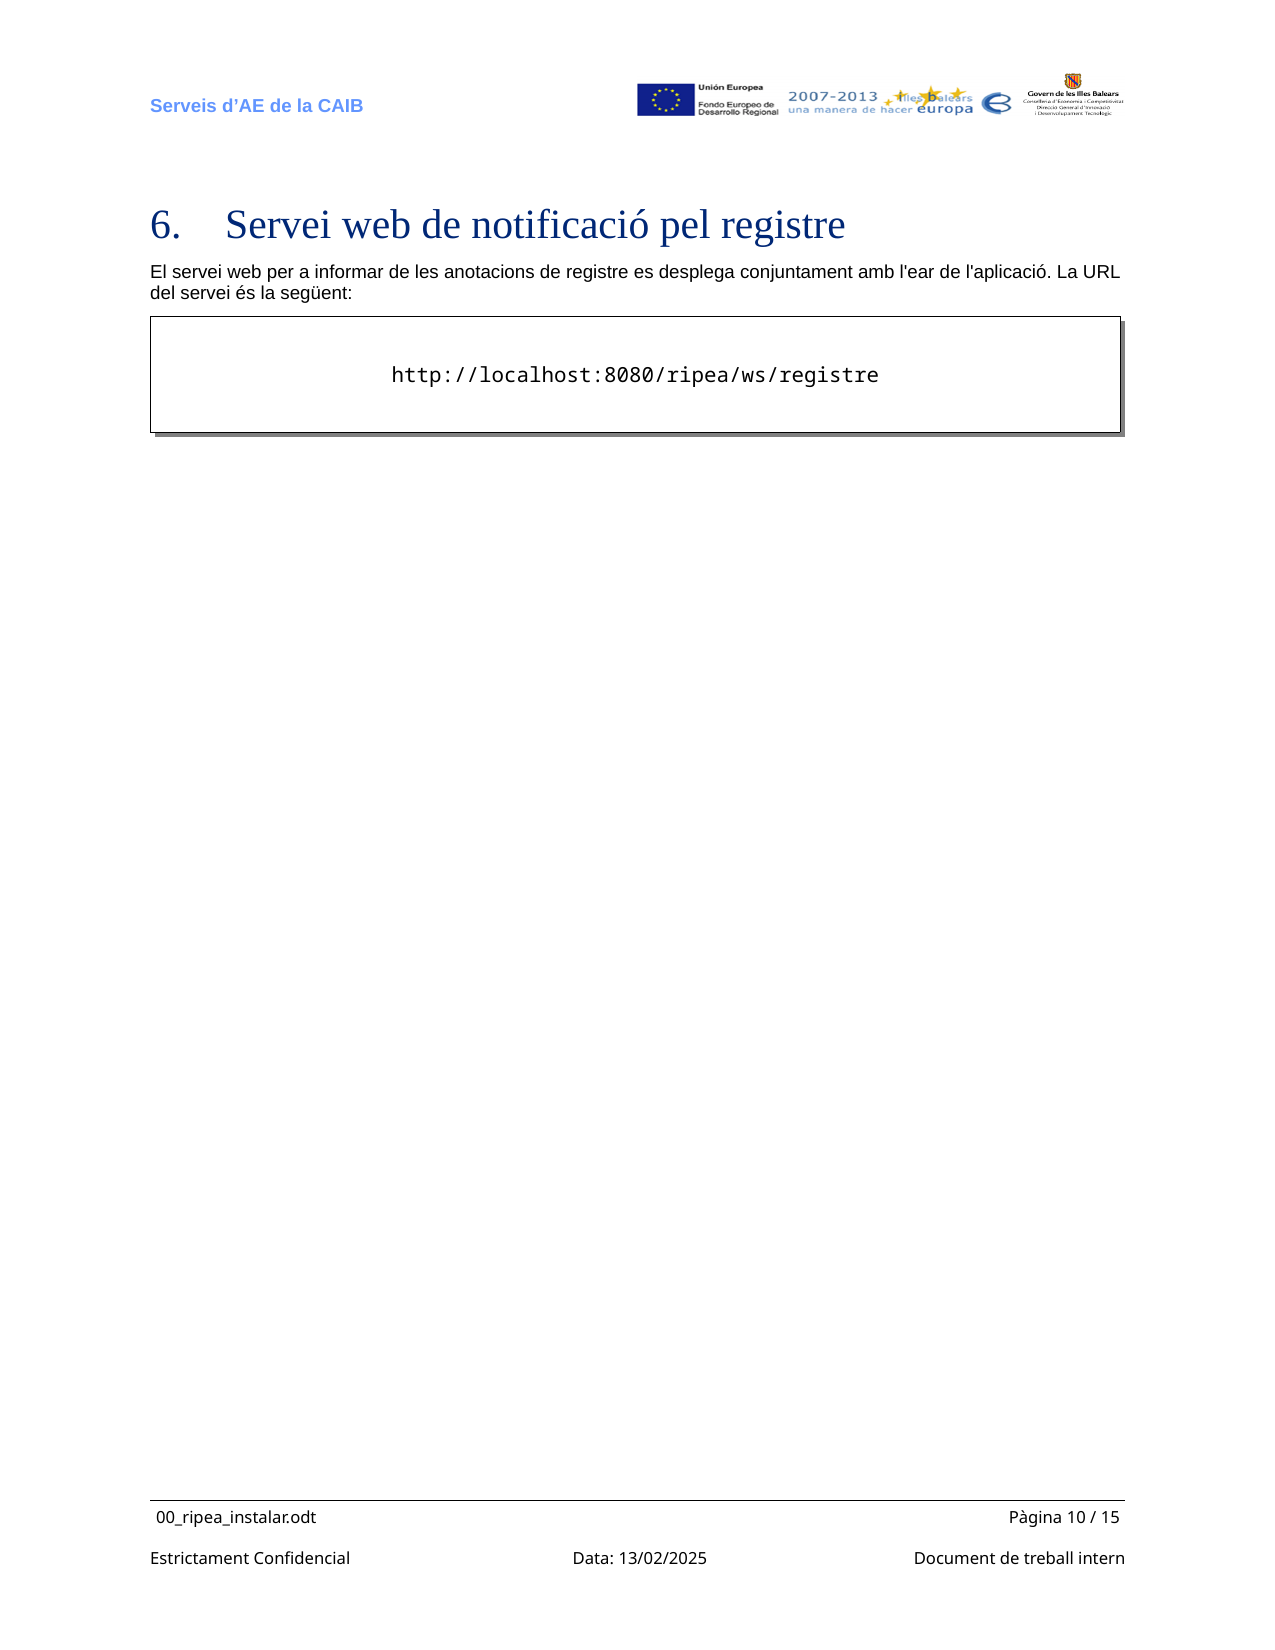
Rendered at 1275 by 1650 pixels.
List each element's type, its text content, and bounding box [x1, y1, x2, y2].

subtitle Servei web de notificació pel registre [150, 200, 1125, 248]
text El servei web per a informar de les anotacions de registre es desplega conjuntament amb l'ear de l'aplicació. La URL del servei és la següent: [150, 260, 1125, 303]
picture [636, 73, 1125, 116]
text http://localhost:8080/ripea/ws/registre [151, 357, 1120, 388]
